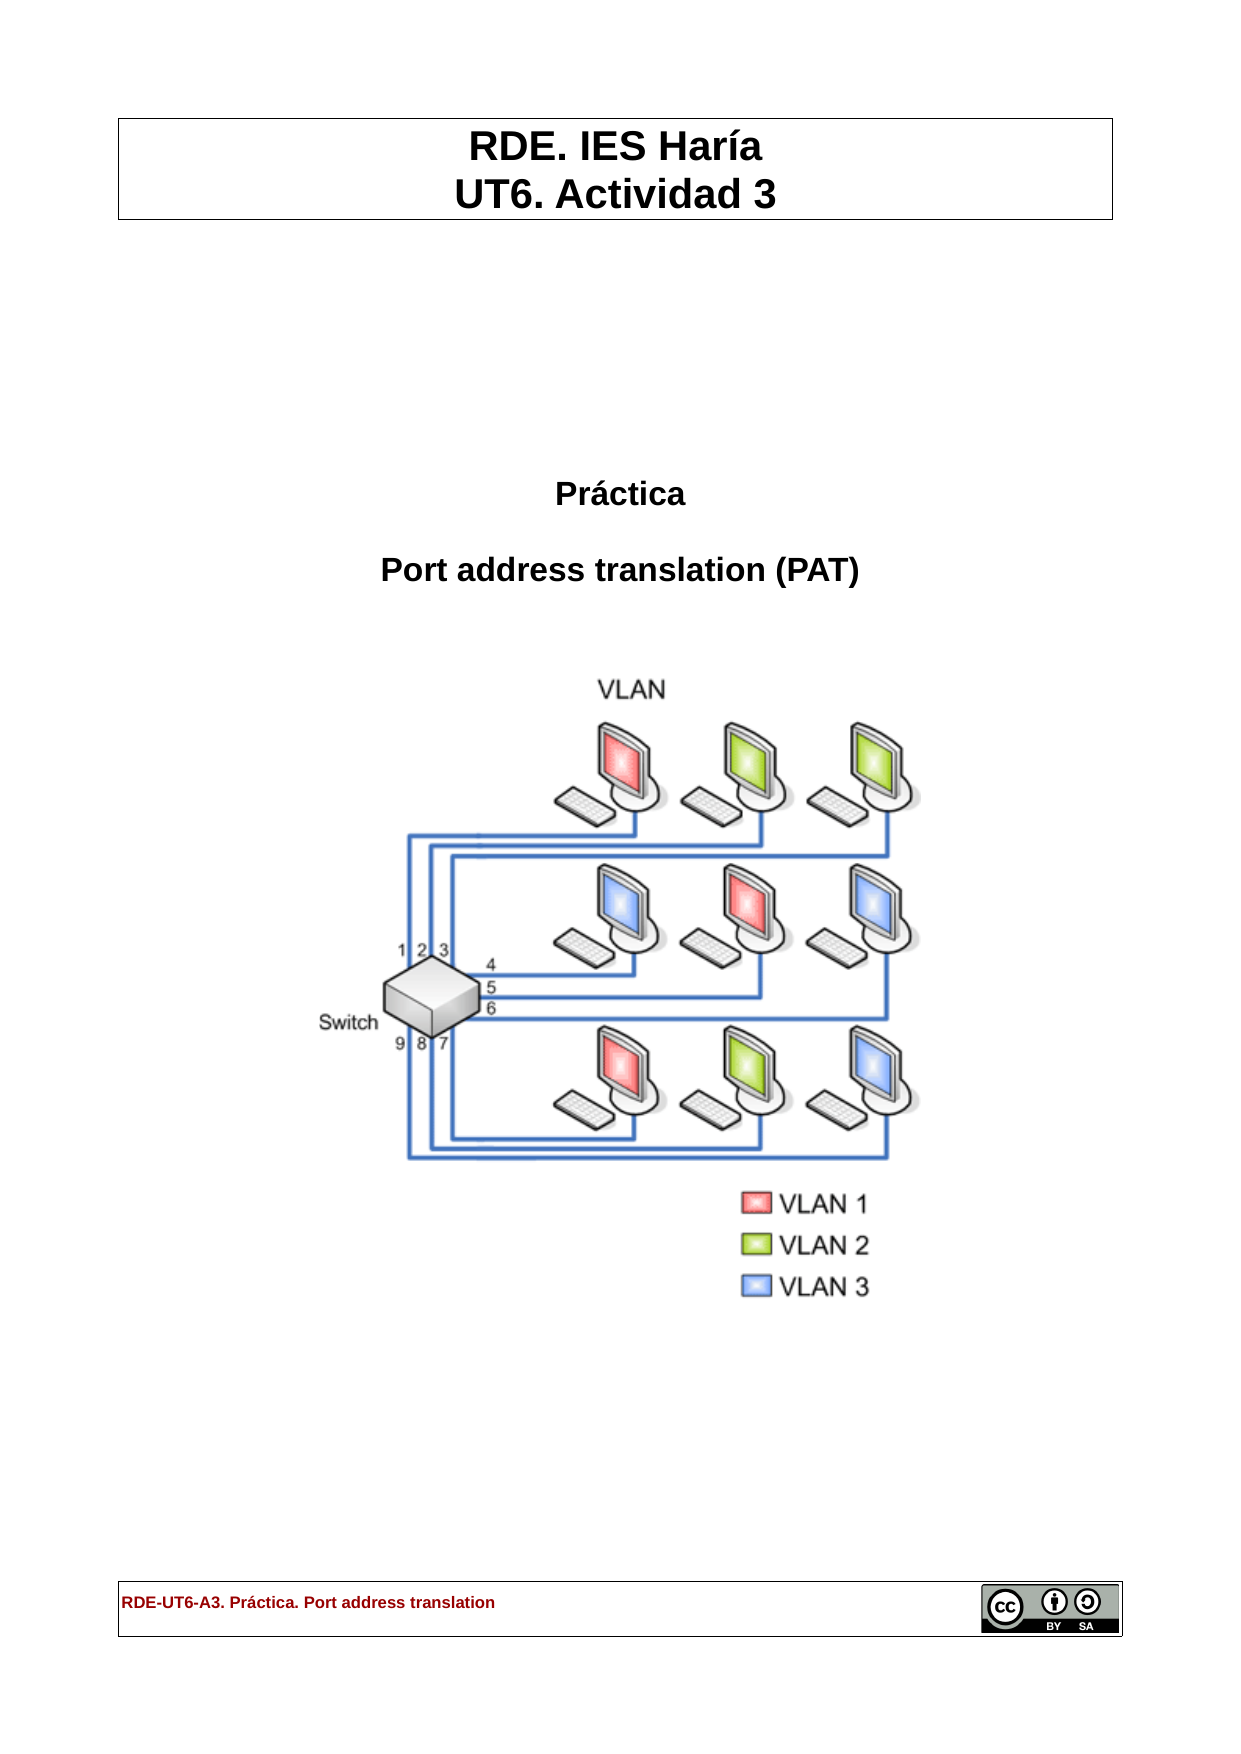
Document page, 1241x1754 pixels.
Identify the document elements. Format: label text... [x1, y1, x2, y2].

text UT6. Actividad 3 [119, 166, 1112, 219]
subtitle Práctica [118, 474, 1122, 512]
subtitle Port address translation (PAT) [118, 550, 1122, 588]
picture [981, 1584, 1119, 1633]
text RDE. IES Haría [119, 119, 1112, 166]
picture [319, 672, 921, 1305]
